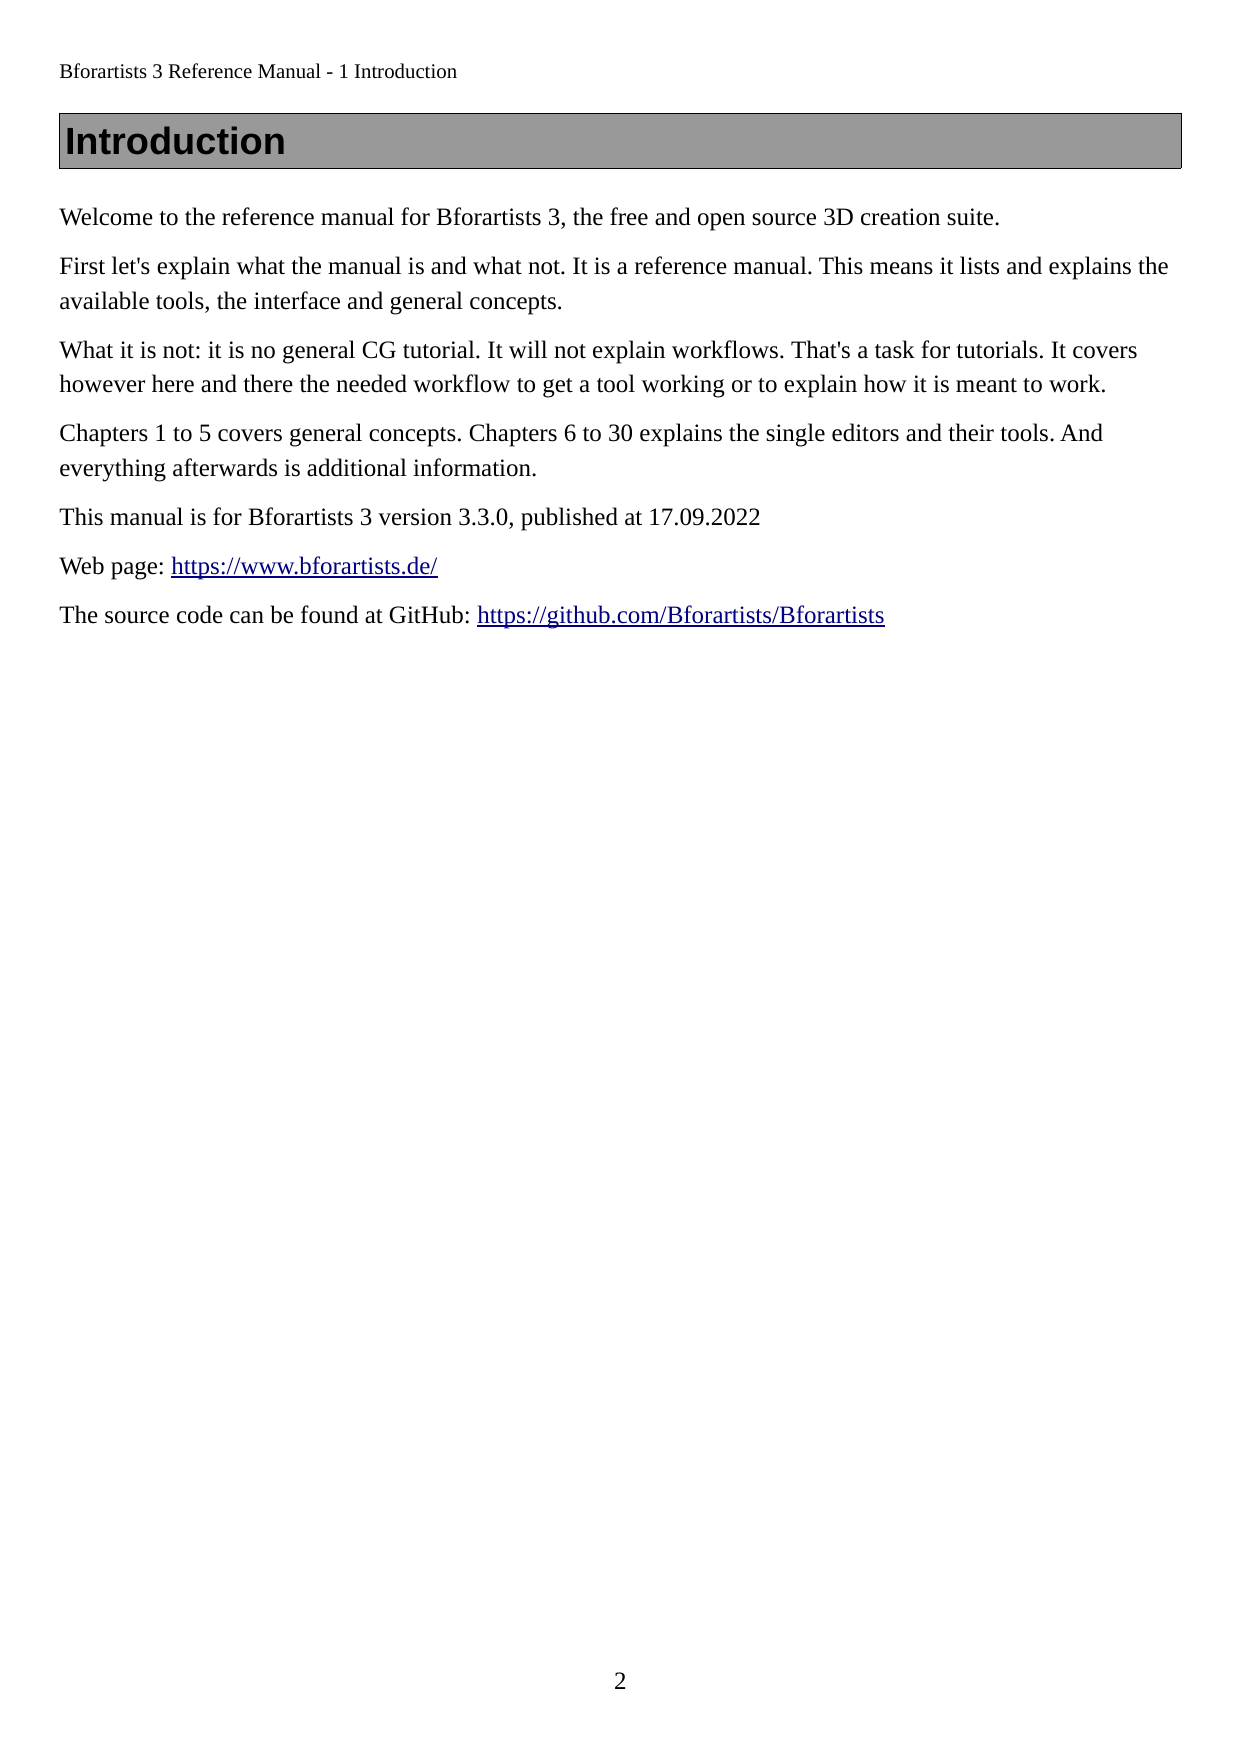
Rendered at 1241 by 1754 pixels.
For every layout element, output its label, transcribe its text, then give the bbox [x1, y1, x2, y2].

text This manual is for Bforartists 3 version 3.3.0, published at 17.09.2022 [59, 502, 1181, 531]
text What it is not: it is no general CG tutorial. It will not explain workflows. That's a task for tutorials. It covers however here and there the needed workflow to get a tool working or to explain how it is meant to work. [59, 335, 1181, 398]
text First let's explain what the manual is and what not. It is a reference manual. This means it lists and explains the available tools, the interface and general concepts. [59, 251, 1181, 315]
text Web page: https://www.bforartists.de/ [59, 551, 1181, 580]
text Welcome to the reference manual for Bforartists 3, the free and open source 3D creation suite. [59, 202, 1181, 231]
table_header Introduction [60, 114, 1181, 168]
text The source code can be found at GitHub: https://github.com/Bforartists/Bforartists [59, 600, 1181, 629]
text Chapters 1 to 5 covers general concepts. Chapters 6 to 30 explains the single editors and their tools. And everything afterwards is additional information. [59, 418, 1181, 482]
